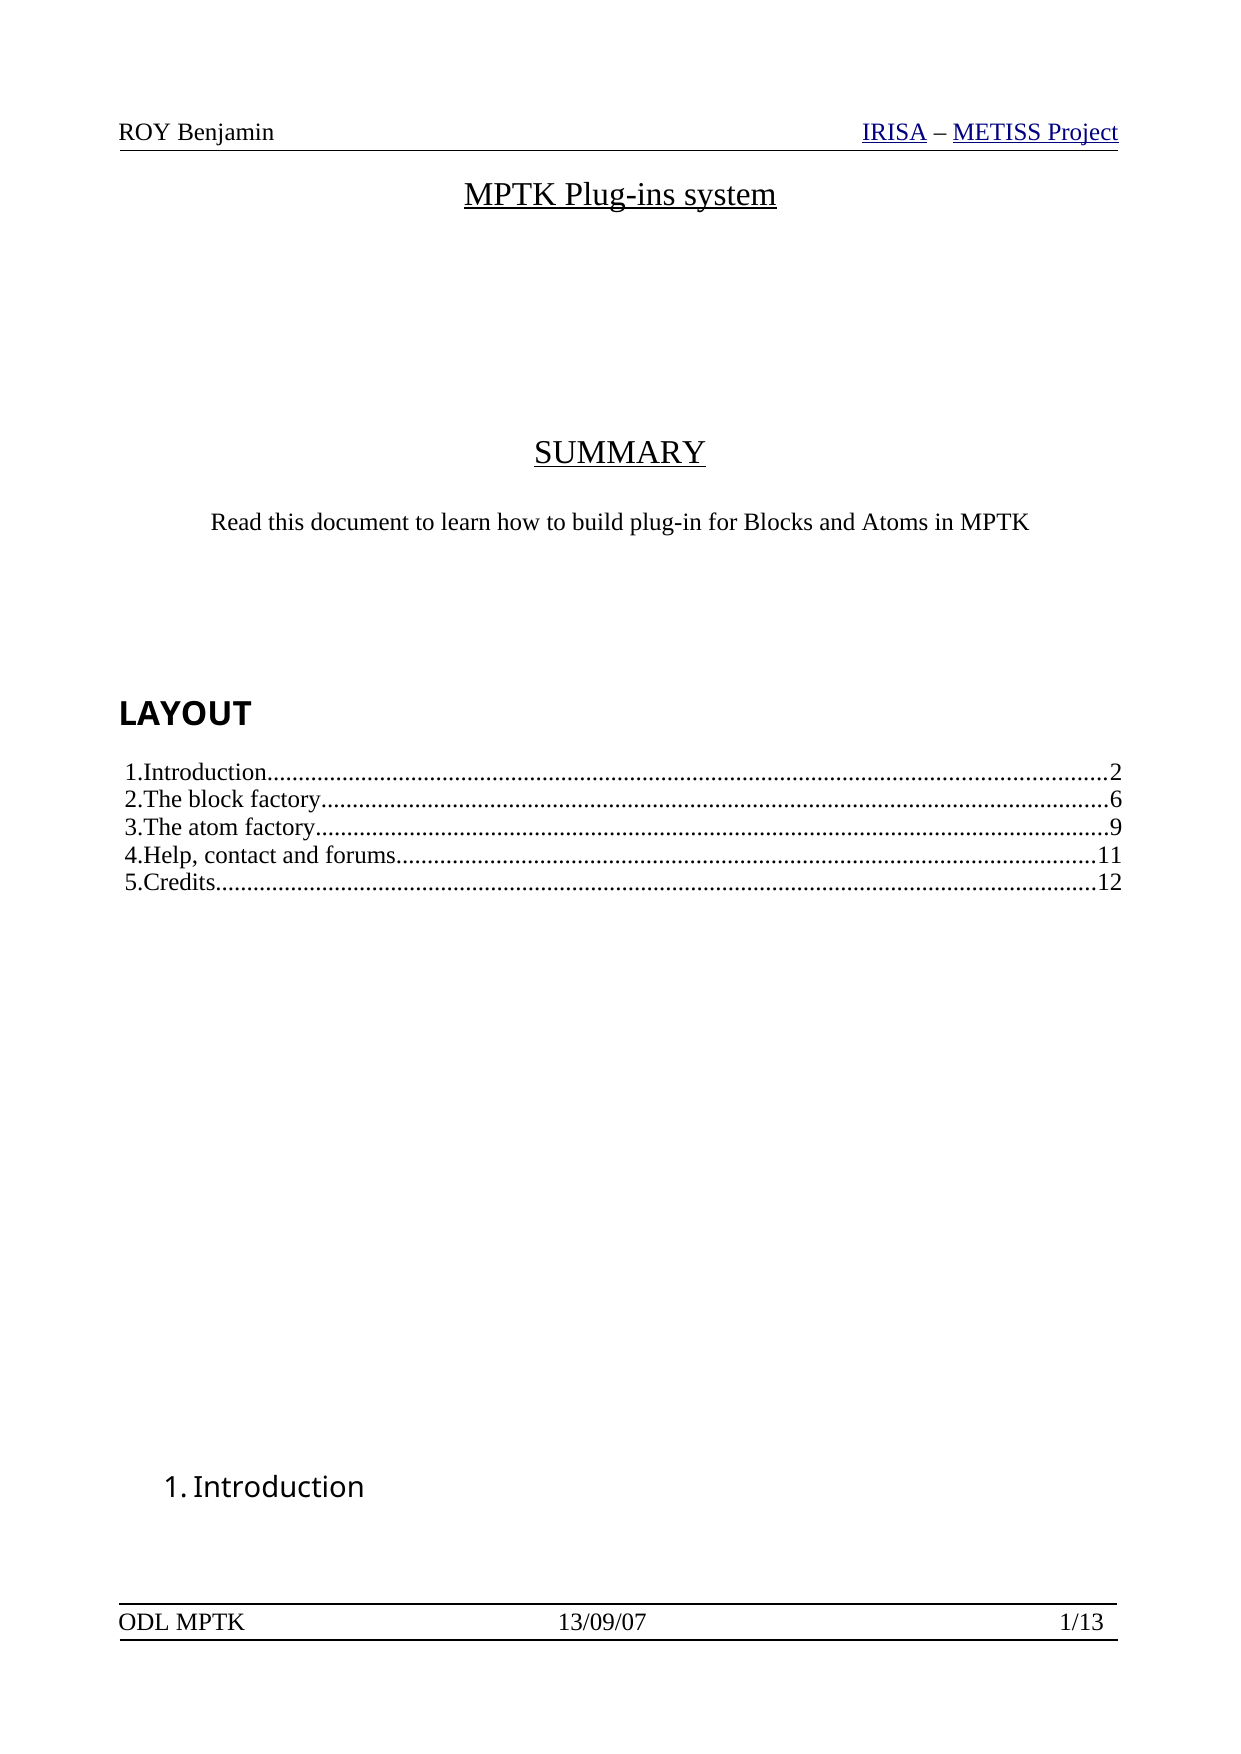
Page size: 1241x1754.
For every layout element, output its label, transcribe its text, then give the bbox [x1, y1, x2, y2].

text 5.Credits 12 [118, 868, 1122, 896]
text SUMMARY [118, 434, 1122, 471]
text MPTK Plug-ins system [118, 175, 1122, 212]
text 2.The block factory 6 [118, 785, 1122, 813]
text 1.Introduction 2 [118, 758, 1122, 785]
text Read this document to learn how to build plug-in for Blocks and Atoms in MPTK [118, 508, 1122, 535]
text 3.The atom factory 9 [118, 813, 1122, 841]
text 4.Help, contact and forums 11 [118, 841, 1122, 868]
subtitle LAYOUT [118, 690, 1122, 736]
subtitle Introduction [156, 1466, 1122, 1506]
